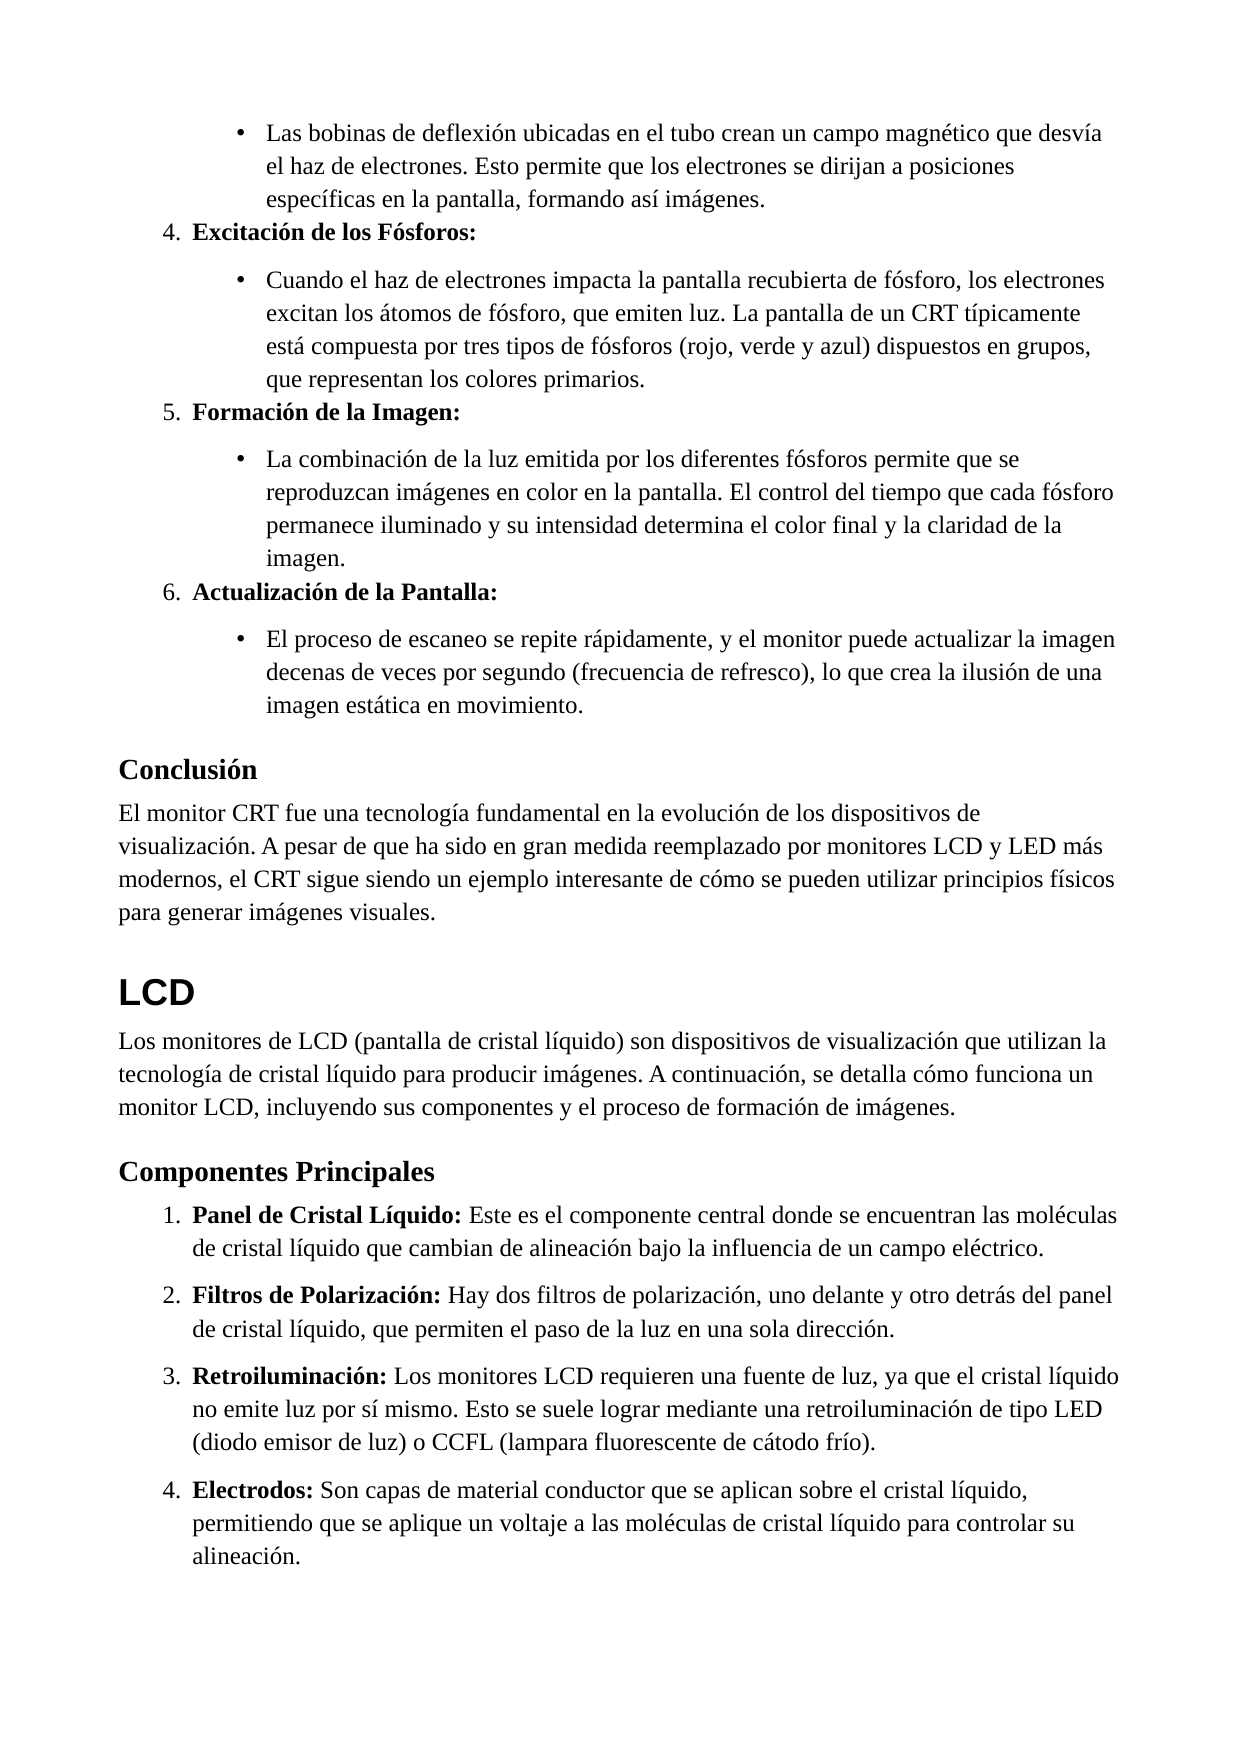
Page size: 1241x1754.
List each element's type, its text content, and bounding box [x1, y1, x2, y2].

list Excitación de los Fósforos: [162, 217, 1122, 246]
list Electrodos: Son capas de material conductor que se aplican sobre el cristal líquido, permitiendo que se aplique un voltaje a las moléculas de cristal líquido para controlar su alineación. [162, 1475, 1122, 1570]
list El proceso de escaneo se repite rápidamente, y el monitor puede actualizar la imagen decenas de veces por segundo (frecuencia de refresco), lo que crea la ilusión de una imagen estática en movimiento. [236, 624, 1122, 719]
text Los monitores de LCD (pantalla de cristal líquido) son dispositivos de visualización que utilizan la tecnología de cristal líquido para producir imágenes. A continuación, se detalla cómo funciona un monitor LCD, incluyendo sus componentes y el proceso de formación de imágenes. [118, 1026, 1122, 1121]
subtitle Conclusión [118, 752, 1122, 786]
list Cuando el haz de electrones impacta la pantalla recubierta de fósforo, los electrones excitan los átomos de fósforo, que emiten luz. La pantalla de un CRT típicamente está compuesta por tres tipos de fósforos (rojo, verde y azul) dispuestos en grupos, que representan los colores primarios. [236, 265, 1122, 393]
subtitle LCD [118, 970, 1122, 1013]
list Actualización de la Pantalla: [162, 577, 1122, 605]
list Filtros de Polarización: Hay dos filtros de polarización, uno delante y otro detrás del panel de cristal líquido, que permiten el paso de la luz en una sola dirección. [162, 1281, 1122, 1342]
subtitle Componentes Principales [118, 1154, 1122, 1187]
list Las bobinas de deflexión ubicadas en el tubo crean un campo magnético que desvía el haz de electrones. Esto permite que los electrones se dirijan a posiciones específicas en la pantalla, formando así imágenes. [236, 118, 1122, 213]
text El monitor CRT fue una tecnología fundamental en la evolución de los dispositivos de visualización. A pesar de que ha sido en gran medida reemplazado por monitores LCD y LED más modernos, el CRT sigue siendo un ejemplo interesante de cómo se pueden utilizar principios físicos para generar imágenes visuales. [118, 798, 1122, 926]
list Panel de Cristal Líquido: Este es el componente central donde se encuentran las moléculas de cristal líquido que cambian de alineación bajo la influencia de un campo eléctrico. [162, 1200, 1122, 1262]
list Retroiluminación: Los monitores LCD requieren una fuente de luz, ya que el cristal líquido no emite luz por sí mismo. Esto se suele lograr mediante una retroiluminación de tipo LED (diodo emisor de luz) o CCFL (lampara fluorescente de cátodo frío). [162, 1361, 1122, 1456]
list La combinación de la luz emitida por los diferentes fósforos permite que se reproduzcan imágenes en color en la pantalla. El control del tiempo que cada fósforo permanece iluminado y su intensidad determina el color final y la claridad de la imagen. [236, 444, 1122, 572]
list Formación de la Imagen: [162, 397, 1122, 426]
